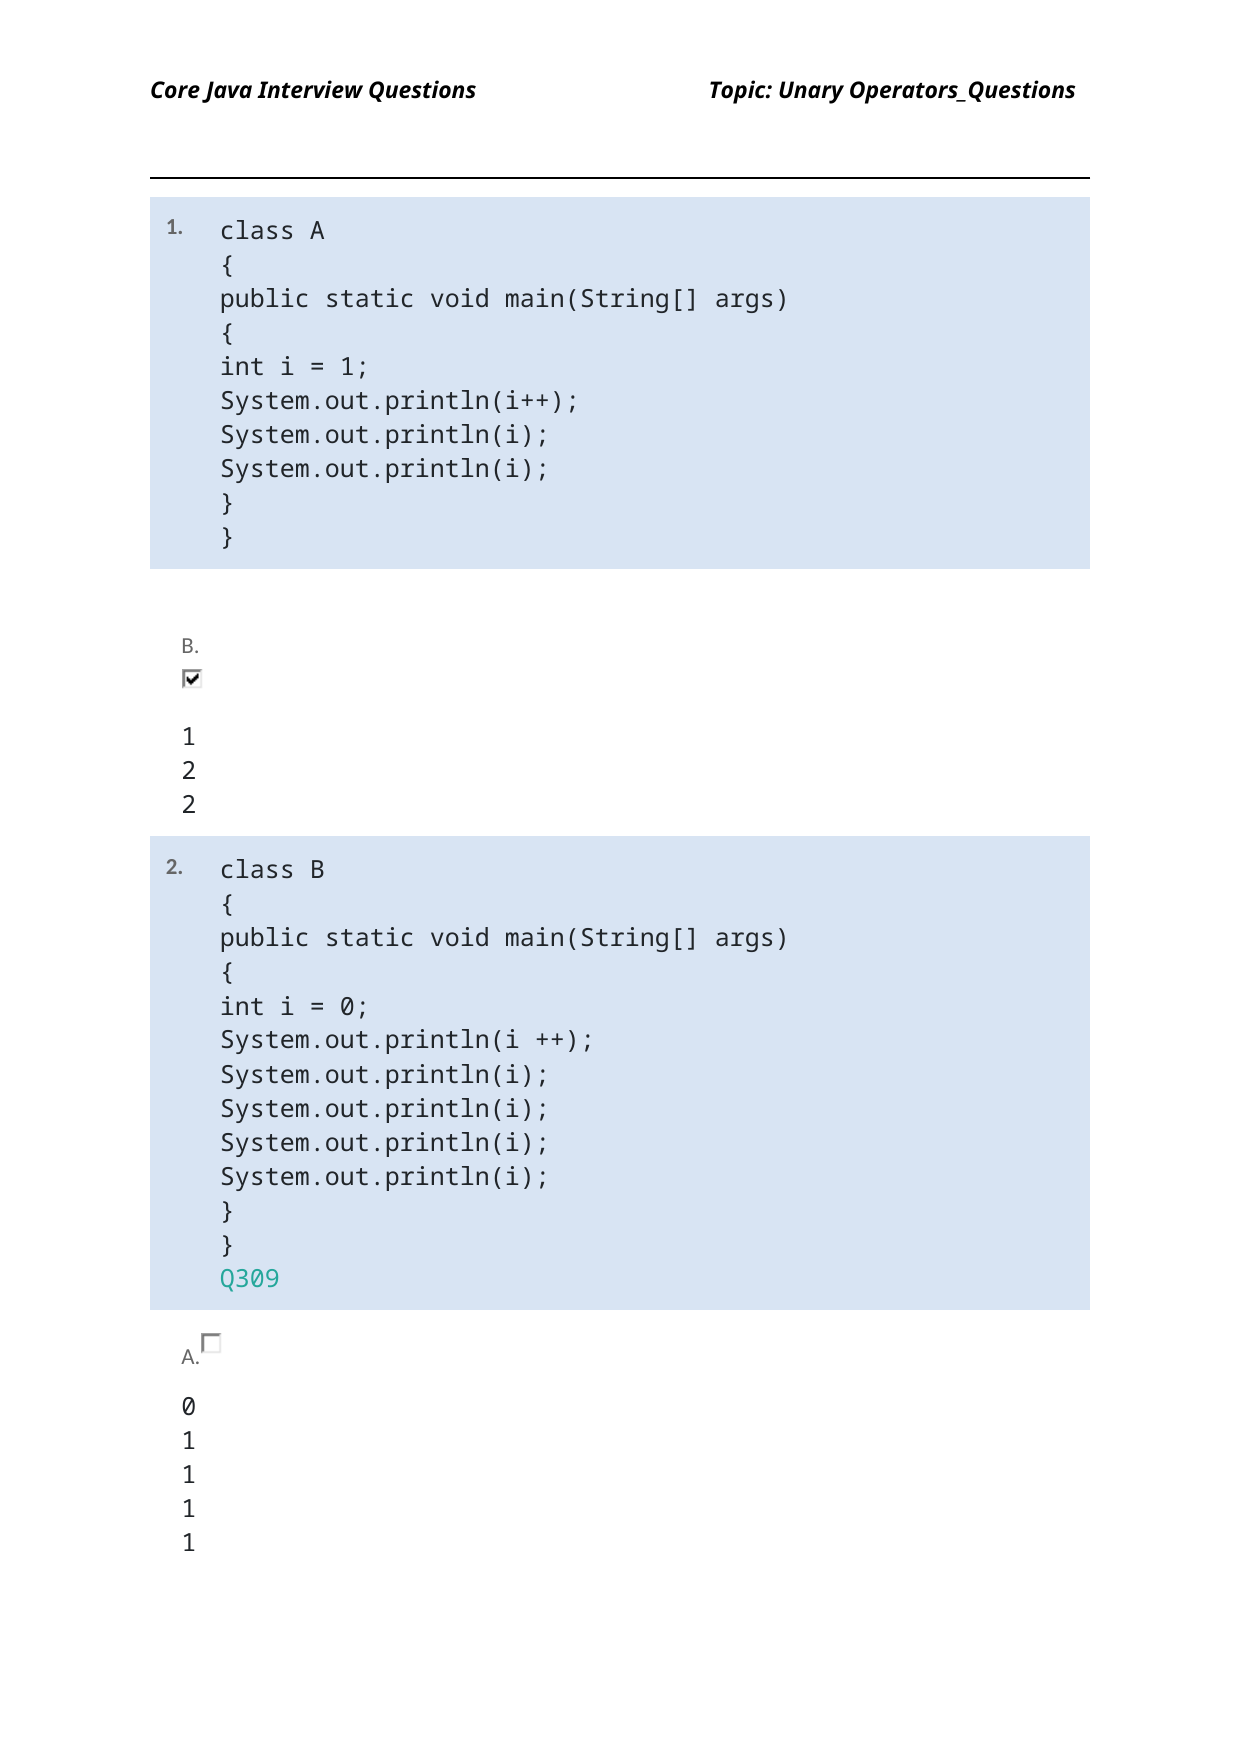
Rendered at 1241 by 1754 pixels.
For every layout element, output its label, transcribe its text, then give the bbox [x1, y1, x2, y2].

table_cell [150, 1310, 1090, 1598]
table_header class A { public static void main(String[] args) { int i = 1; System.out.println(i++); System.out.println(i); System.out.println(i); } } [204, 197, 1090, 569]
table_header A. 0 1 1 1 1 [181, 1326, 242, 1559]
table_header 1. [150, 197, 204, 569]
table_header B. 1 2 2 [181, 631, 240, 821]
table_cell [150, 569, 1090, 836]
table_header [180, 1559, 242, 1583]
table_cell 2. [150, 836, 204, 1310]
table_header [181, 584, 242, 631]
table_cell class B { public static void main(String[] args) { int i = 0; System.out.println(i ++); System.out.println(i); System.out.println(i); System.out.println(i); System.out.println(i); } } Q309 [204, 836, 1090, 1310]
